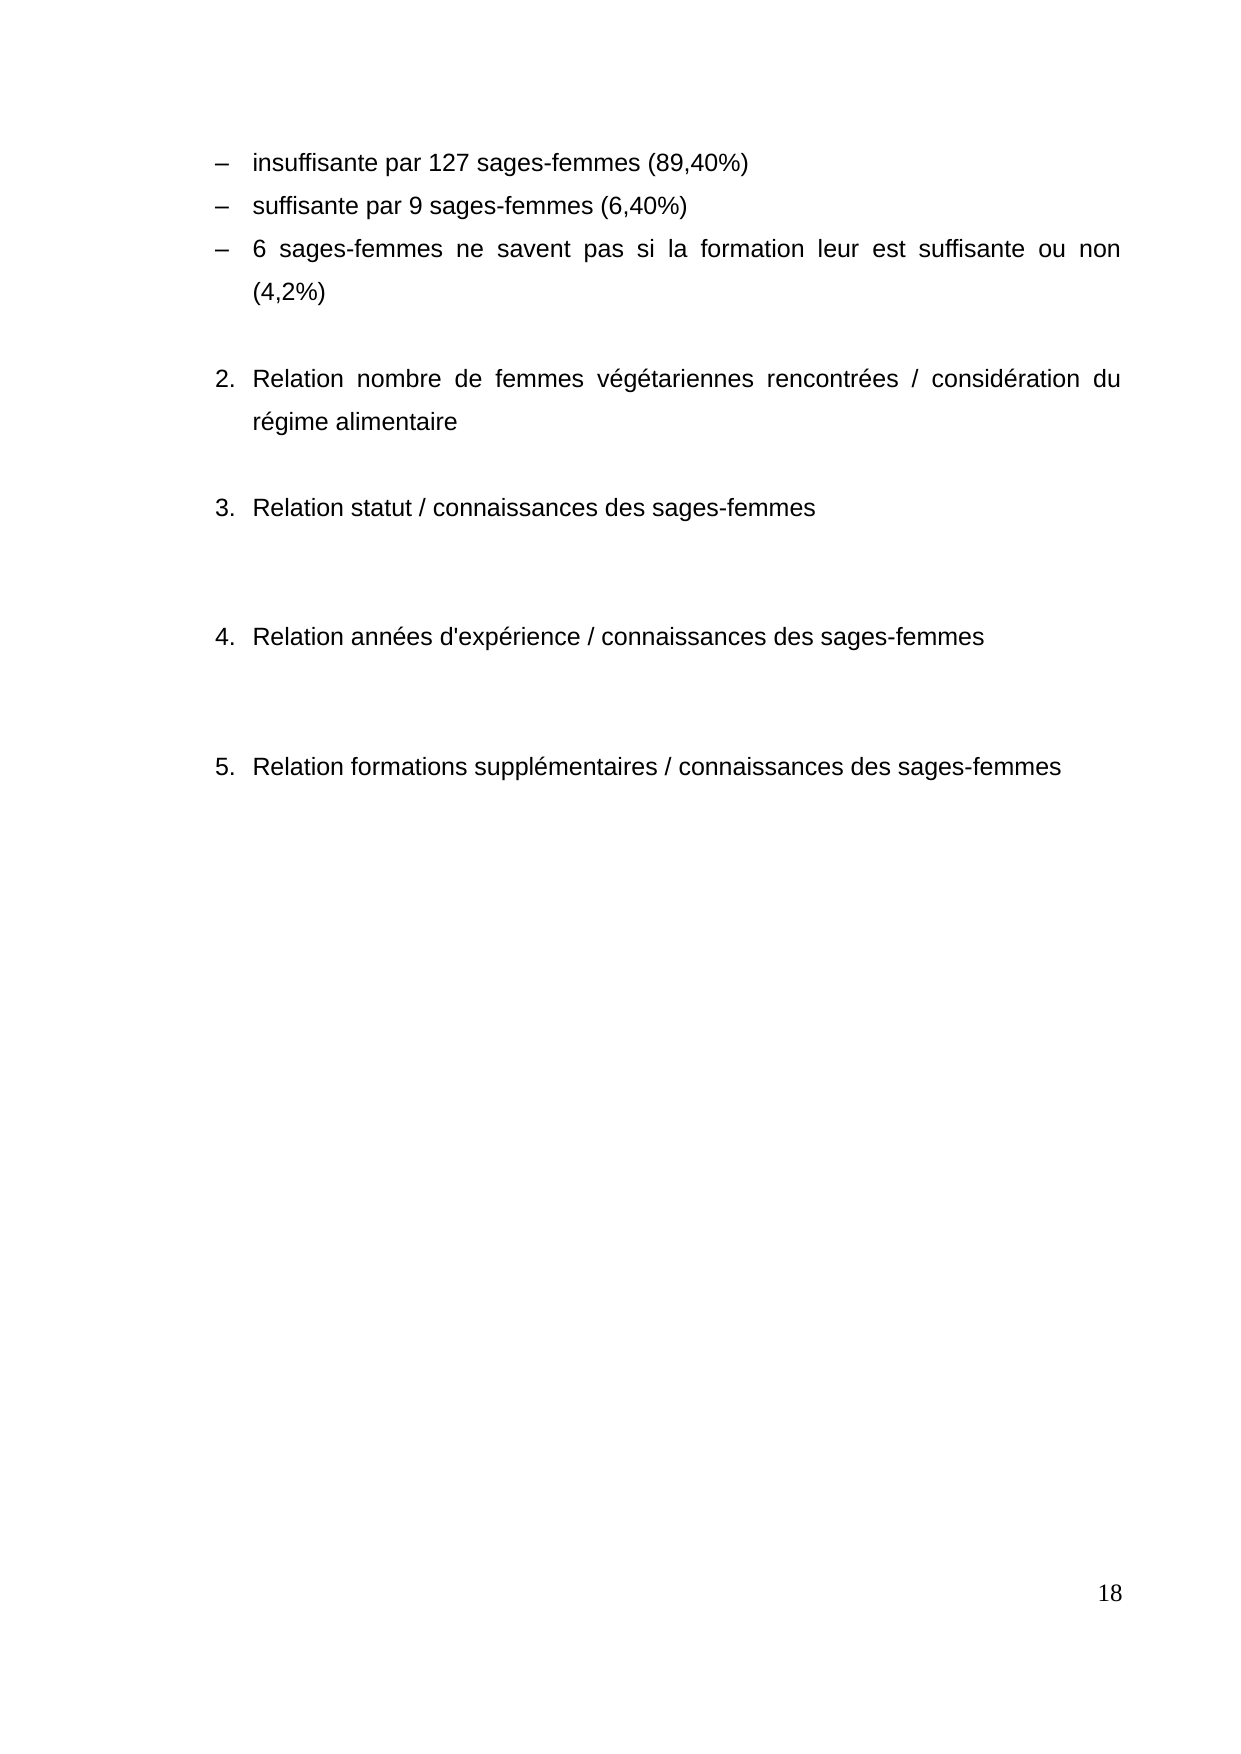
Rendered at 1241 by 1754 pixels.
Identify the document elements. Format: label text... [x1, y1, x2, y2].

list Relation nombre de femmes végétariennes rencontrées / considération du régime alimentaire [215, 363, 1122, 435]
list suffisante par 9 sages-femmes (6,40%) [215, 191, 1122, 220]
list insuffisante par 127 sages-femmes (89,40%) [215, 148, 1122, 176]
list Relation formations supplémentaires / connaissances des sages-femmes [215, 752, 1122, 780]
list Relation statut / connaissances des sages-femmes [215, 493, 1122, 522]
list 6 sages-femmes ne savent pas si la formation leur est suffisante ou non (4,2%) [215, 234, 1122, 306]
list Relation années d'expérience / connaissances des sages-femmes [215, 622, 1122, 651]
